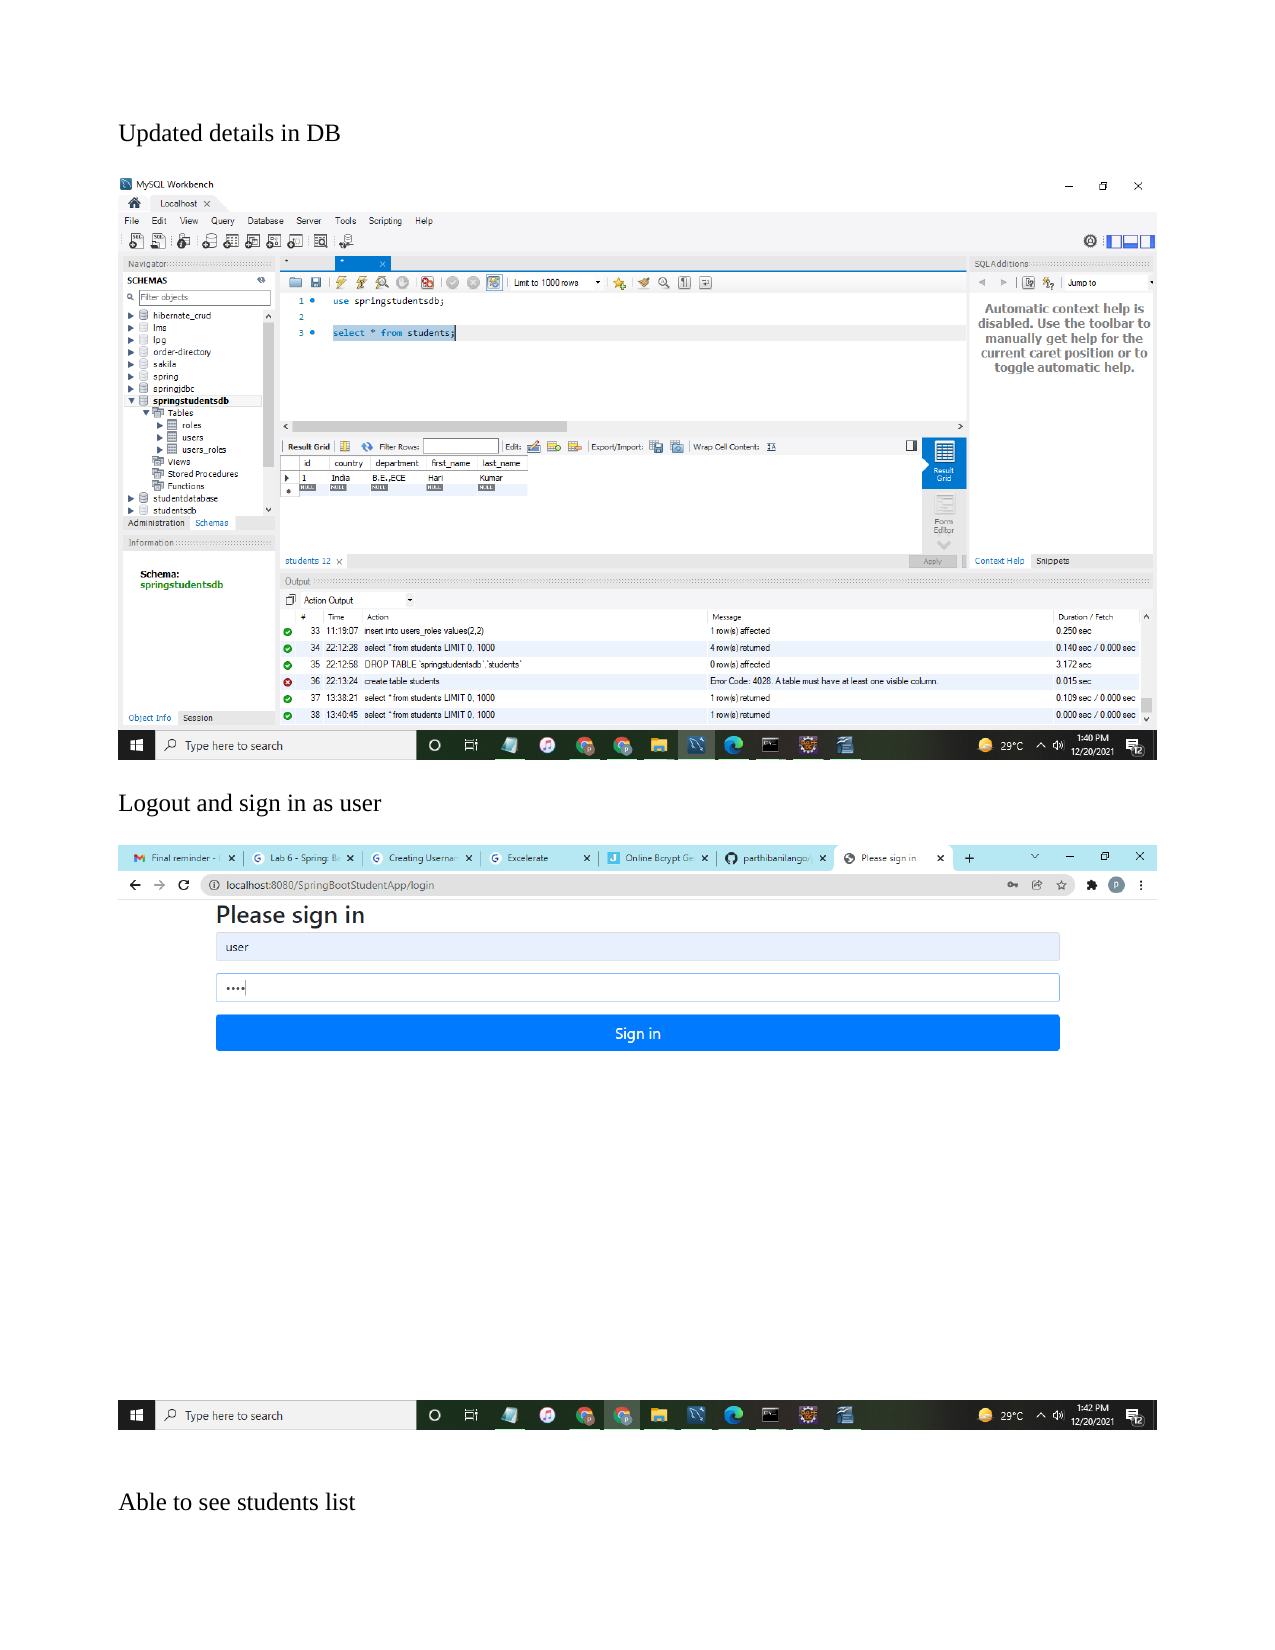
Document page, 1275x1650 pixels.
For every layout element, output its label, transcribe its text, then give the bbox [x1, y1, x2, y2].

text Able to see students list [118, 1487, 1157, 1516]
text Updated details in DB [118, 118, 1157, 147]
picture [118, 175, 1157, 760]
picture [118, 845, 1157, 1430]
text Logout and sign in as user [118, 788, 1157, 817]
